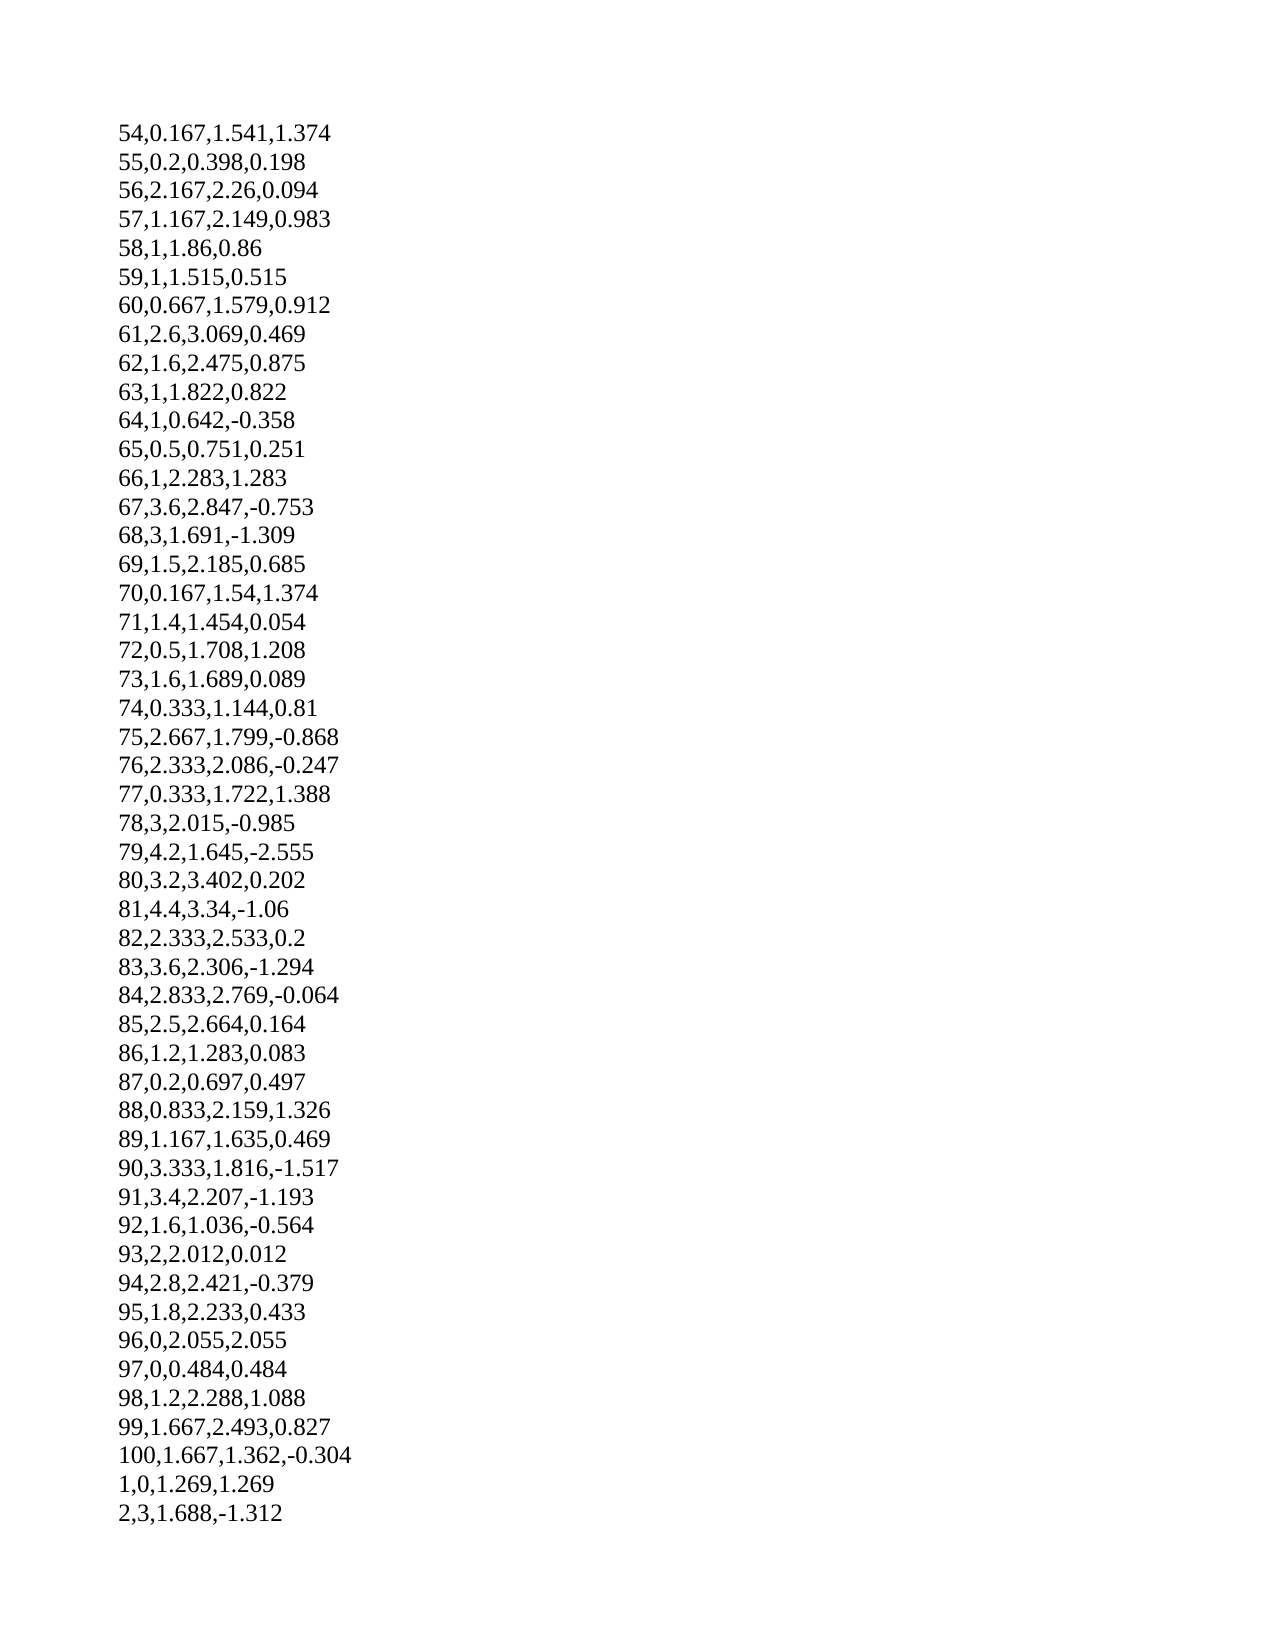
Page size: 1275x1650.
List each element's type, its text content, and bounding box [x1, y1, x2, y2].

text 55,0.2,0.398,0.198 [118, 147, 1157, 176]
text 83,3.6,2.306,-1.294 [118, 952, 1157, 981]
text 98,1.2,2.288,1.088 [118, 1383, 1157, 1412]
text 2,3,1.688,-1.312 [118, 1498, 1157, 1527]
text 68,3,1.691,-1.309 [118, 521, 1157, 549]
text 85,2.5,2.664,0.164 [118, 1009, 1157, 1038]
text 75,2.667,1.799,-0.868 [118, 722, 1157, 751]
text 65,0.5,0.751,0.251 [118, 434, 1157, 463]
text 90,3.333,1.816,-1.517 [118, 1153, 1157, 1182]
text 91,3.4,2.207,-1.193 [118, 1182, 1157, 1211]
text 73,1.6,1.689,0.089 [118, 664, 1157, 693]
text 1,0,1.269,1.269 [118, 1469, 1157, 1498]
text 95,1.8,2.233,0.433 [118, 1297, 1157, 1326]
text 87,0.2,0.697,0.497 [118, 1067, 1157, 1096]
text 92,1.6,1.036,-0.564 [118, 1211, 1157, 1239]
text 59,1,1.515,0.515 [118, 262, 1157, 291]
text 76,2.333,2.086,-0.247 [118, 751, 1157, 779]
text 67,3.6,2.847,-0.753 [118, 492, 1157, 521]
text 79,4.2,1.645,-2.555 [118, 837, 1157, 866]
text 60,0.667,1.579,0.912 [118, 291, 1157, 319]
text 86,1.2,1.283,0.083 [118, 1038, 1157, 1067]
text 78,3,2.015,-0.985 [118, 808, 1157, 837]
text 66,1,2.283,1.283 [118, 463, 1157, 492]
text 96,0,2.055,2.055 [118, 1326, 1157, 1354]
text 62,1.6,2.475,0.875 [118, 348, 1157, 377]
text 72,0.5,1.708,1.208 [118, 636, 1157, 664]
text 94,2.8,2.421,-0.379 [118, 1268, 1157, 1297]
text 81,4.4,3.34,-1.06 [118, 894, 1157, 923]
text 70,0.167,1.54,1.374 [118, 578, 1157, 607]
text 54,0.167,1.541,1.374 [118, 118, 1157, 147]
text 74,0.333,1.144,0.81 [118, 693, 1157, 722]
text 82,2.333,2.533,0.2 [118, 923, 1157, 952]
text 100,1.667,1.362,-0.304 [118, 1441, 1157, 1469]
text 57,1.167,2.149,0.983 [118, 204, 1157, 233]
text 69,1.5,2.185,0.685 [118, 549, 1157, 578]
text 63,1,1.822,0.822 [118, 377, 1157, 406]
text 80,3.2,3.402,0.202 [118, 866, 1157, 894]
text 89,1.167,1.635,0.469 [118, 1124, 1157, 1153]
text 99,1.667,2.493,0.827 [118, 1412, 1157, 1441]
text 77,0.333,1.722,1.388 [118, 779, 1157, 808]
text 84,2.833,2.769,-0.064 [118, 981, 1157, 1009]
text 88,0.833,2.159,1.326 [118, 1096, 1157, 1124]
text 97,0,0.484,0.484 [118, 1354, 1157, 1383]
text 93,2,2.012,0.012 [118, 1239, 1157, 1268]
text 56,2.167,2.26,0.094 [118, 176, 1157, 204]
text 71,1.4,1.454,0.054 [118, 607, 1157, 636]
text 58,1,1.86,0.86 [118, 233, 1157, 262]
text 64,1,0.642,-0.358 [118, 406, 1157, 434]
text 61,2.6,3.069,0.469 [118, 319, 1157, 348]
